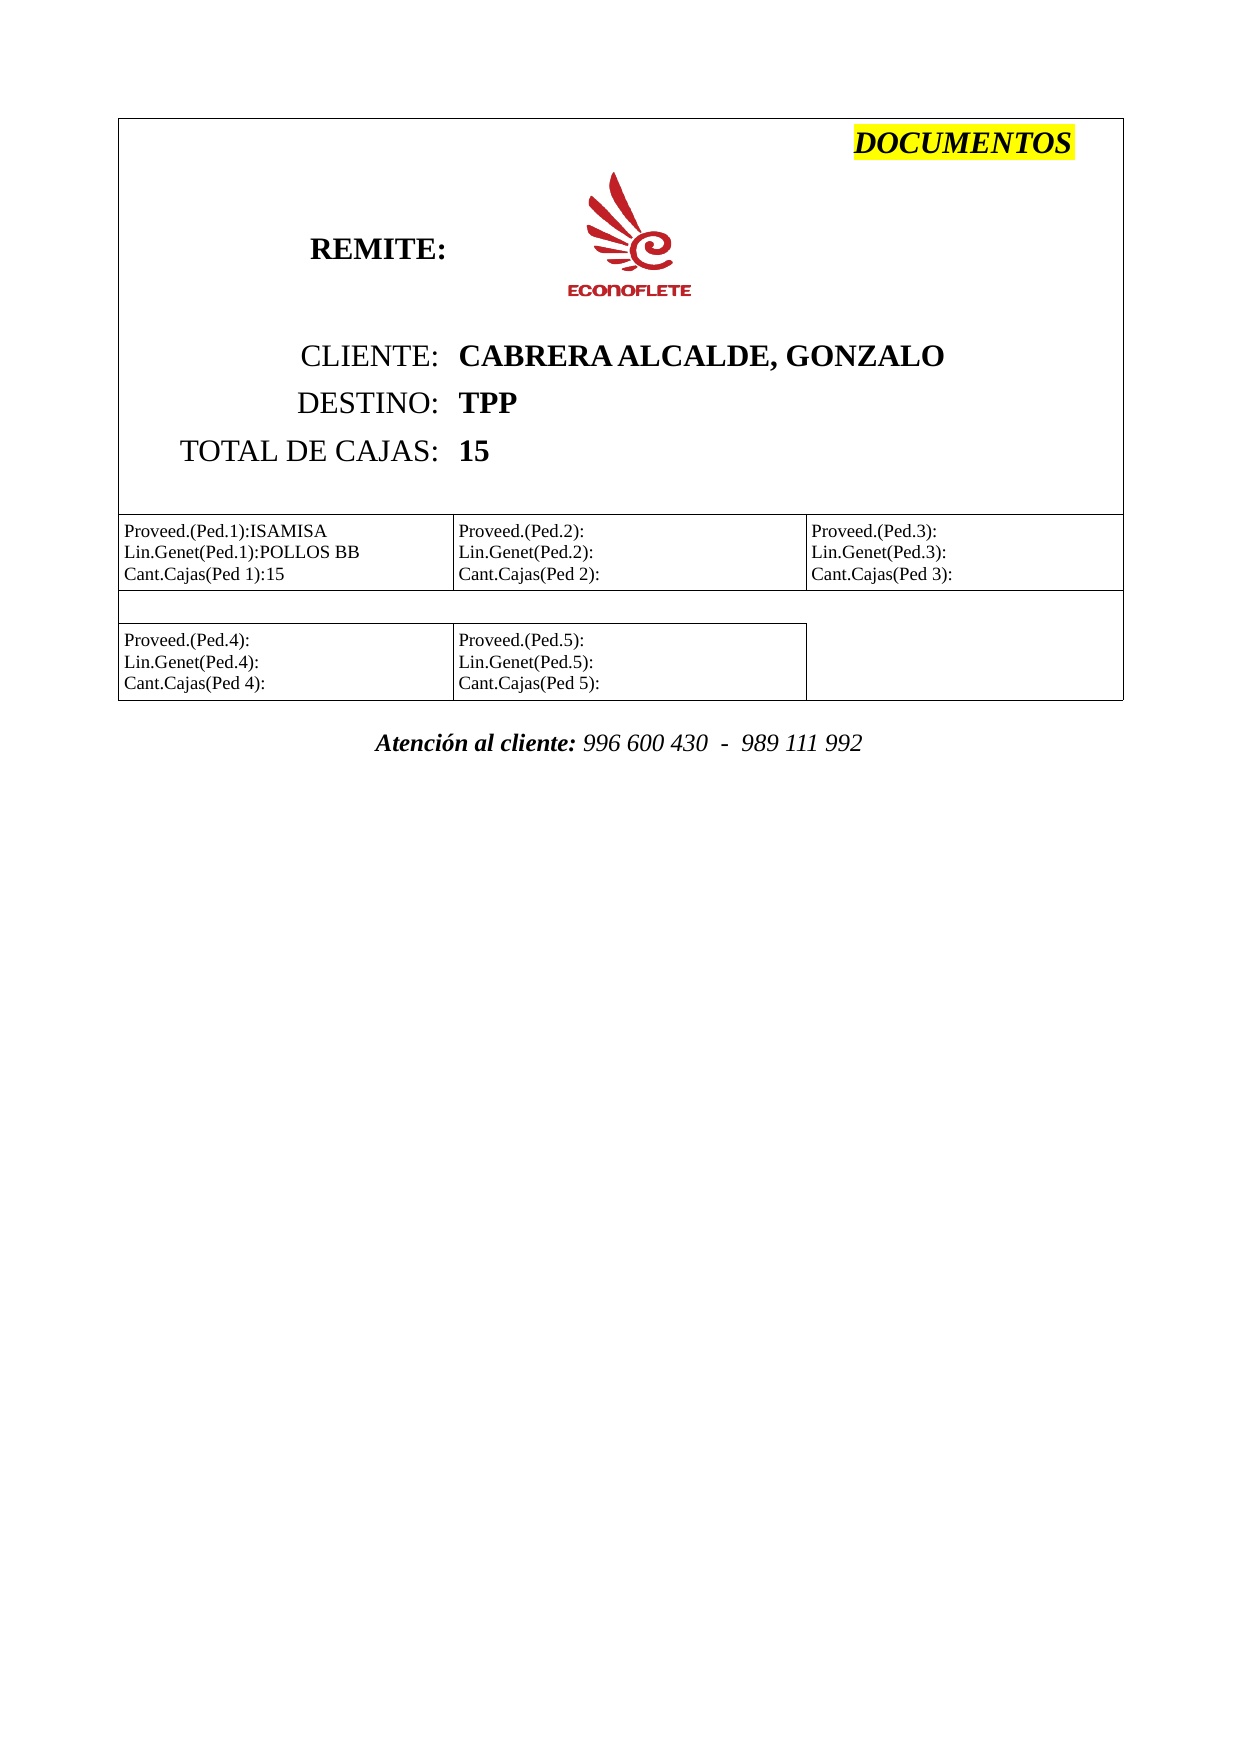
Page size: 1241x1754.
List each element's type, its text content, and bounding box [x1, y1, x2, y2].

table_cell DESTINO: [119, 379, 453, 426]
table_cell CLIENTE: [119, 332, 453, 379]
table_cell REMITE: [119, 166, 453, 332]
table_header [119, 119, 453, 166]
text Atención al cliente: 996 600 430 - 989 111 992 [118, 728, 1122, 757]
table_cell CABRERA ALCALDE, GONZALO [453, 332, 1123, 379]
table_cell [119, 474, 453, 514]
table_cell Proveed.(Ped.2): Lin.Genet(Ped.2): Cant.Cajas(Ped 2): [454, 515, 806, 590]
table_header [453, 119, 806, 166]
table_cell [806, 474, 1123, 514]
table_cell TOTAL DE CAJAS: [119, 426, 453, 474]
table_cell 15 [453, 426, 1123, 474]
table_cell Proveed.(Ped.3): Lin.Genet(Ped.3): Cant.Cajas(Ped 3): [807, 515, 1123, 590]
table_cell [806, 379, 1123, 426]
table_cell [453, 591, 806, 623]
table_cell [119, 591, 453, 623]
table_cell [453, 166, 806, 332]
table_cell Proveed.(Ped.5): Lin.Genet(Ped.5): Cant.Cajas(Ped 5): [454, 624, 806, 699]
table_cell [806, 166, 1123, 332]
table_cell [806, 591, 1123, 623]
table_cell Proveed.(Ped.4): Lin.Genet(Ped.4): Cant.Cajas(Ped 4): [119, 624, 453, 699]
table_cell [453, 474, 806, 514]
table_cell Proveed.(Ped.1):ISAMISA Lin.Genet(Ped.1):POLLOS BB Cant.Cajas(Ped 1):15 [119, 515, 453, 590]
table_cell [807, 623, 1123, 699]
table_header DOCUMENTOS [806, 119, 1123, 166]
picture [552, 171, 707, 297]
table_cell TPP [453, 379, 806, 426]
